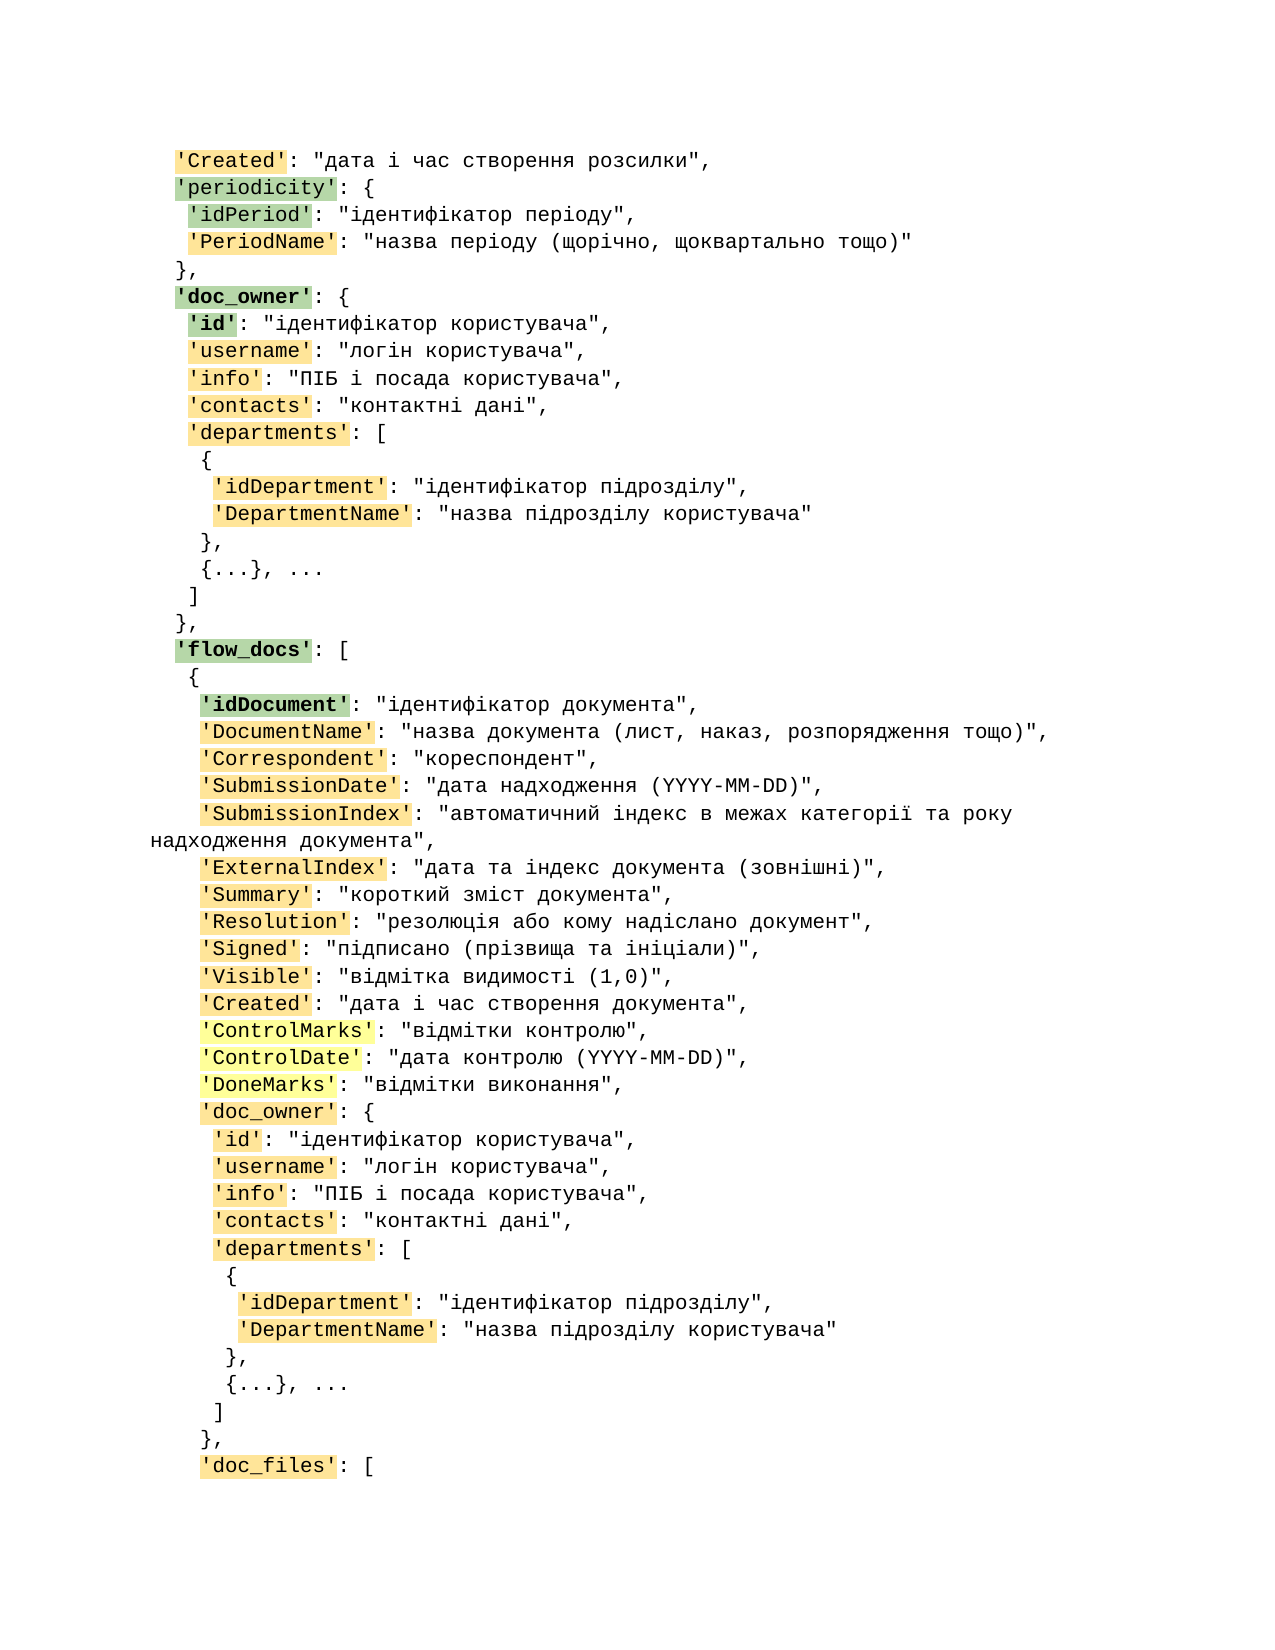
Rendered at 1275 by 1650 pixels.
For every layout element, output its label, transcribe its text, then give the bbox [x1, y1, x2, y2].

text 'info': "ПІБ і посада користувача", [150, 367, 1125, 391]
text 'idDepartment': "ідентифікатор підрозділу", [150, 1292, 1125, 1316]
text 'id': "ідентифікатор користувача", [150, 313, 1125, 337]
text 'periodicity': { [150, 177, 1125, 201]
text 'DoneMarks': "відмітки виконання", [150, 1074, 1125, 1098]
text 'Summary': "короткий зміст документа", [150, 884, 1125, 908]
text 'Signed': "підписано (прізвища та ініціали)", [150, 938, 1125, 962]
text 'idDocument': "ідентифікатор документа", [150, 694, 1125, 717]
text {...}, ... [150, 558, 1125, 581]
text ] [150, 1401, 1125, 1424]
text {...}, ... [150, 1373, 1125, 1397]
text 'PeriodName': "назва періоду (щорічно, щоквартально тощо)" [150, 232, 1125, 255]
text 'Created': "дата і час створення документа", [150, 993, 1125, 1016]
text 'idPeriod': "ідентифікатор періоду", [150, 204, 1125, 228]
text 'contacts': "контактні дані", [150, 395, 1125, 418]
text 'doc_files': [ [150, 1455, 1125, 1479]
text 'username': "логін користувача", [150, 340, 1125, 364]
text 'SubmissionIndex': "автоматичний індекс в межах категорії та року надходження документа", [150, 802, 1125, 853]
text }, [150, 1346, 1125, 1370]
text 'Visible': "відмітка видимості (1,0)", [150, 966, 1125, 989]
text }, [150, 259, 1125, 282]
text 'SubmissionDate': "дата надходження (YYYY-MM-DD)", [150, 775, 1125, 799]
text 'id': "ідентифікатор користувача", [150, 1129, 1125, 1152]
text 'DepartmentName': "назва підрозділу користувача" [150, 1319, 1125, 1343]
text }, [150, 1428, 1125, 1451]
text 'username': "логін користувача", [150, 1156, 1125, 1179]
text 'flow_docs': [ [150, 639, 1125, 663]
text 'departments': [ [150, 1237, 1125, 1261]
text 'doc_owner': { [150, 286, 1125, 309]
text 'DocumentName': "назва документа (лист, наказ, розпорядження тощо)", [150, 721, 1125, 744]
text 'Created': "дата і час створення розсилки", [150, 150, 1125, 174]
text 'contacts': "контактні дані", [150, 1210, 1125, 1234]
text { [150, 1265, 1125, 1288]
text 'info': "ПІБ і посада користувача", [150, 1183, 1125, 1207]
text 'DepartmentName': "назва підрозділу користувача" [150, 503, 1125, 527]
text 'doc_owner': { [150, 1102, 1125, 1125]
text }, [150, 531, 1125, 554]
text 'ControlDate': "дата контролю (YYYY-MM-DD)", [150, 1047, 1125, 1071]
text }, [150, 612, 1125, 636]
text { [150, 667, 1125, 690]
text { [150, 449, 1125, 473]
text ] [150, 585, 1125, 609]
text 'ControlMarks': "відмітки контролю", [150, 1020, 1125, 1044]
text 'Resolution': "резолюція або кому надіслано документ", [150, 911, 1125, 935]
text 'departments': [ [150, 422, 1125, 446]
text 'idDepartment': "ідентифікатор підрозділу", [150, 476, 1125, 500]
text 'Correspondent': "кореспондент", [150, 748, 1125, 772]
text 'ExternalIndex': "дата та індекс документа (зовнішні)", [150, 857, 1125, 881]
